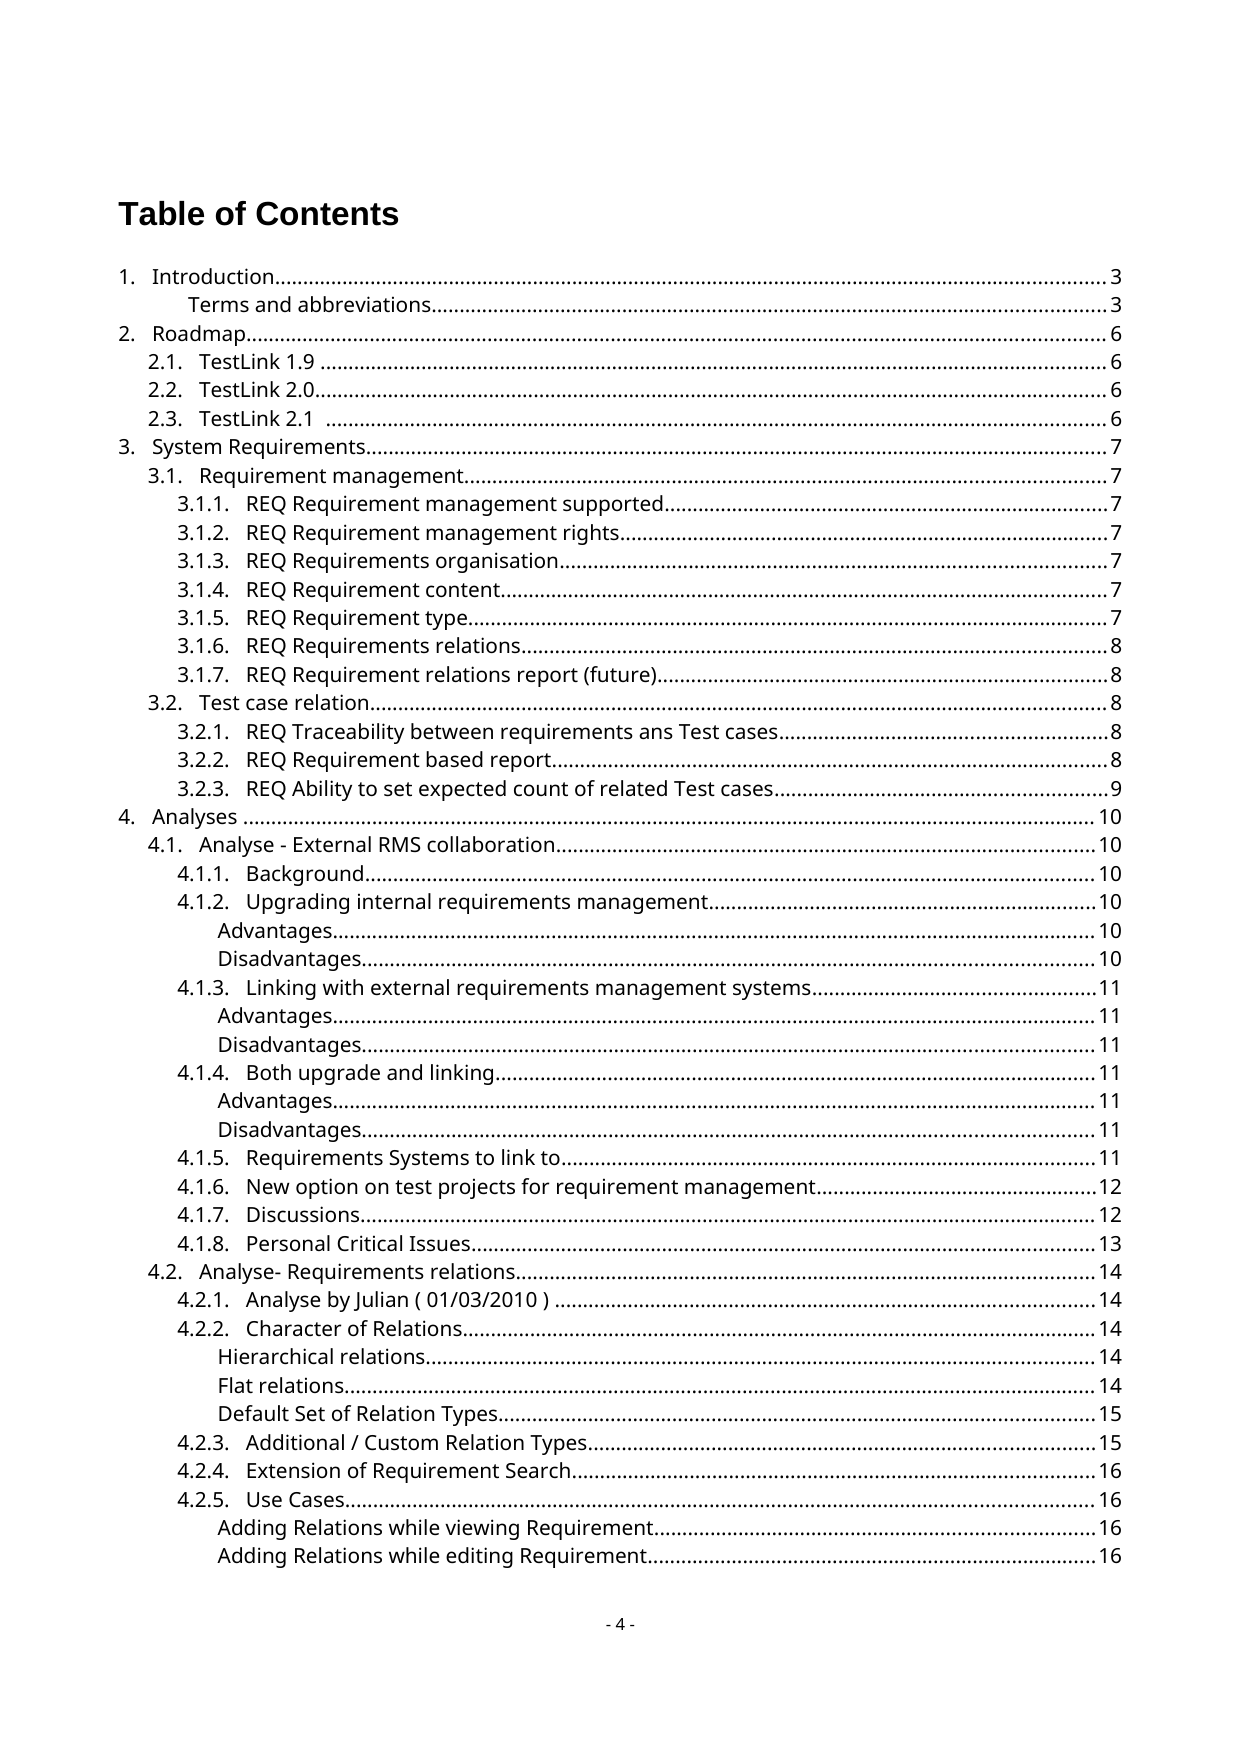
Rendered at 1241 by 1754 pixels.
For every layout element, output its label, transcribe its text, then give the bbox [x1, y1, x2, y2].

text Advantages 10 [207, 916, 1122, 944]
text 4.2.4. Extension of Requirement Search 16 [177, 1456, 1122, 1485]
text 4.1.3. Linking with external requirements management systems 11 [177, 973, 1122, 1001]
text 4.1.4. Both upgrade and linking 11 [177, 1058, 1122, 1087]
text 3.2. Test case relation 8 [148, 688, 1122, 717]
text 4.2.5. Use Cases 16 [177, 1485, 1122, 1513]
text 4.1. Analyse - External RMS collaboration 10 [148, 831, 1122, 859]
text 4.1.1. Background 10 [177, 859, 1122, 887]
text Disadvantages 11 [207, 1030, 1122, 1058]
text Flat relations 14 [207, 1371, 1122, 1399]
text Adding Relations while viewing Requirement 16 [207, 1513, 1122, 1542]
text 2.2. TestLink 2.0 6 [148, 376, 1122, 404]
text 3. System Requirements 7 [118, 432, 1122, 461]
text 1. Introduction 3 [118, 262, 1122, 290]
text 3.1.3. REQ Requirements organisation 7 [177, 546, 1122, 575]
text 3.1.5. REQ Requirement type 7 [177, 603, 1122, 632]
text 3.2.3. REQ Ability to set expected count of related Test cases 9 [177, 774, 1122, 802]
text Advantages 11 [207, 1087, 1122, 1115]
text 3.1.2. REQ Requirement management rights 7 [177, 518, 1122, 546]
text 4.1.6. New option on test projects for requirement management 12 [177, 1172, 1122, 1200]
text Terms and abbreviations 3 [177, 290, 1122, 319]
text 3.1.1. REQ Requirement management supported 7 [177, 489, 1122, 518]
text 3.2.2. REQ Requirement based report 8 [177, 745, 1122, 774]
text 2.3. TestLink 2.1 6 [148, 404, 1122, 432]
text Advantages 11 [207, 1001, 1122, 1030]
text 4.1.7. Discussions 12 [177, 1200, 1122, 1229]
subtitle Table of Contents [118, 195, 1122, 232]
text 2. Roadmap 6 [118, 319, 1122, 347]
text 4.2.2. Character of Relations 14 [177, 1314, 1122, 1342]
text Adding Relations while editing Requirement 16 [207, 1542, 1122, 1570]
text 4. Analyses 10 [118, 802, 1122, 831]
text 4.2.3. Additional / Custom Relation Types 15 [177, 1428, 1122, 1456]
text 4.1.8. Personal Critical Issues 13 [177, 1229, 1122, 1257]
text 3.1.4. REQ Requirement content 7 [177, 575, 1122, 603]
text 3.2.1. REQ Traceability between requirements ans Test cases 8 [177, 717, 1122, 745]
text 4.2.1. Analyse by Julian ( 01/03/2010 ) 14 [177, 1286, 1122, 1314]
text 3.1.6. REQ Requirements relations 8 [177, 632, 1122, 660]
text Default Set of Relation Types 15 [207, 1399, 1122, 1428]
text Disadvantages 10 [207, 944, 1122, 973]
text 3.1. Requirement management 7 [148, 461, 1122, 489]
text 3.1.7. REQ Requirement relations report (future) 8 [177, 660, 1122, 688]
text 4.1.2. Upgrading internal requirements management 10 [177, 887, 1122, 916]
text Disadvantages 11 [207, 1115, 1122, 1143]
text 4.2. Analyse- Requirements relations 14 [148, 1257, 1122, 1286]
text Hierarchical relations 14 [207, 1342, 1122, 1371]
text 4.1.5. Requirements Systems to link to 11 [177, 1143, 1122, 1172]
text 2.1. TestLink 1.9 6 [148, 347, 1122, 376]
